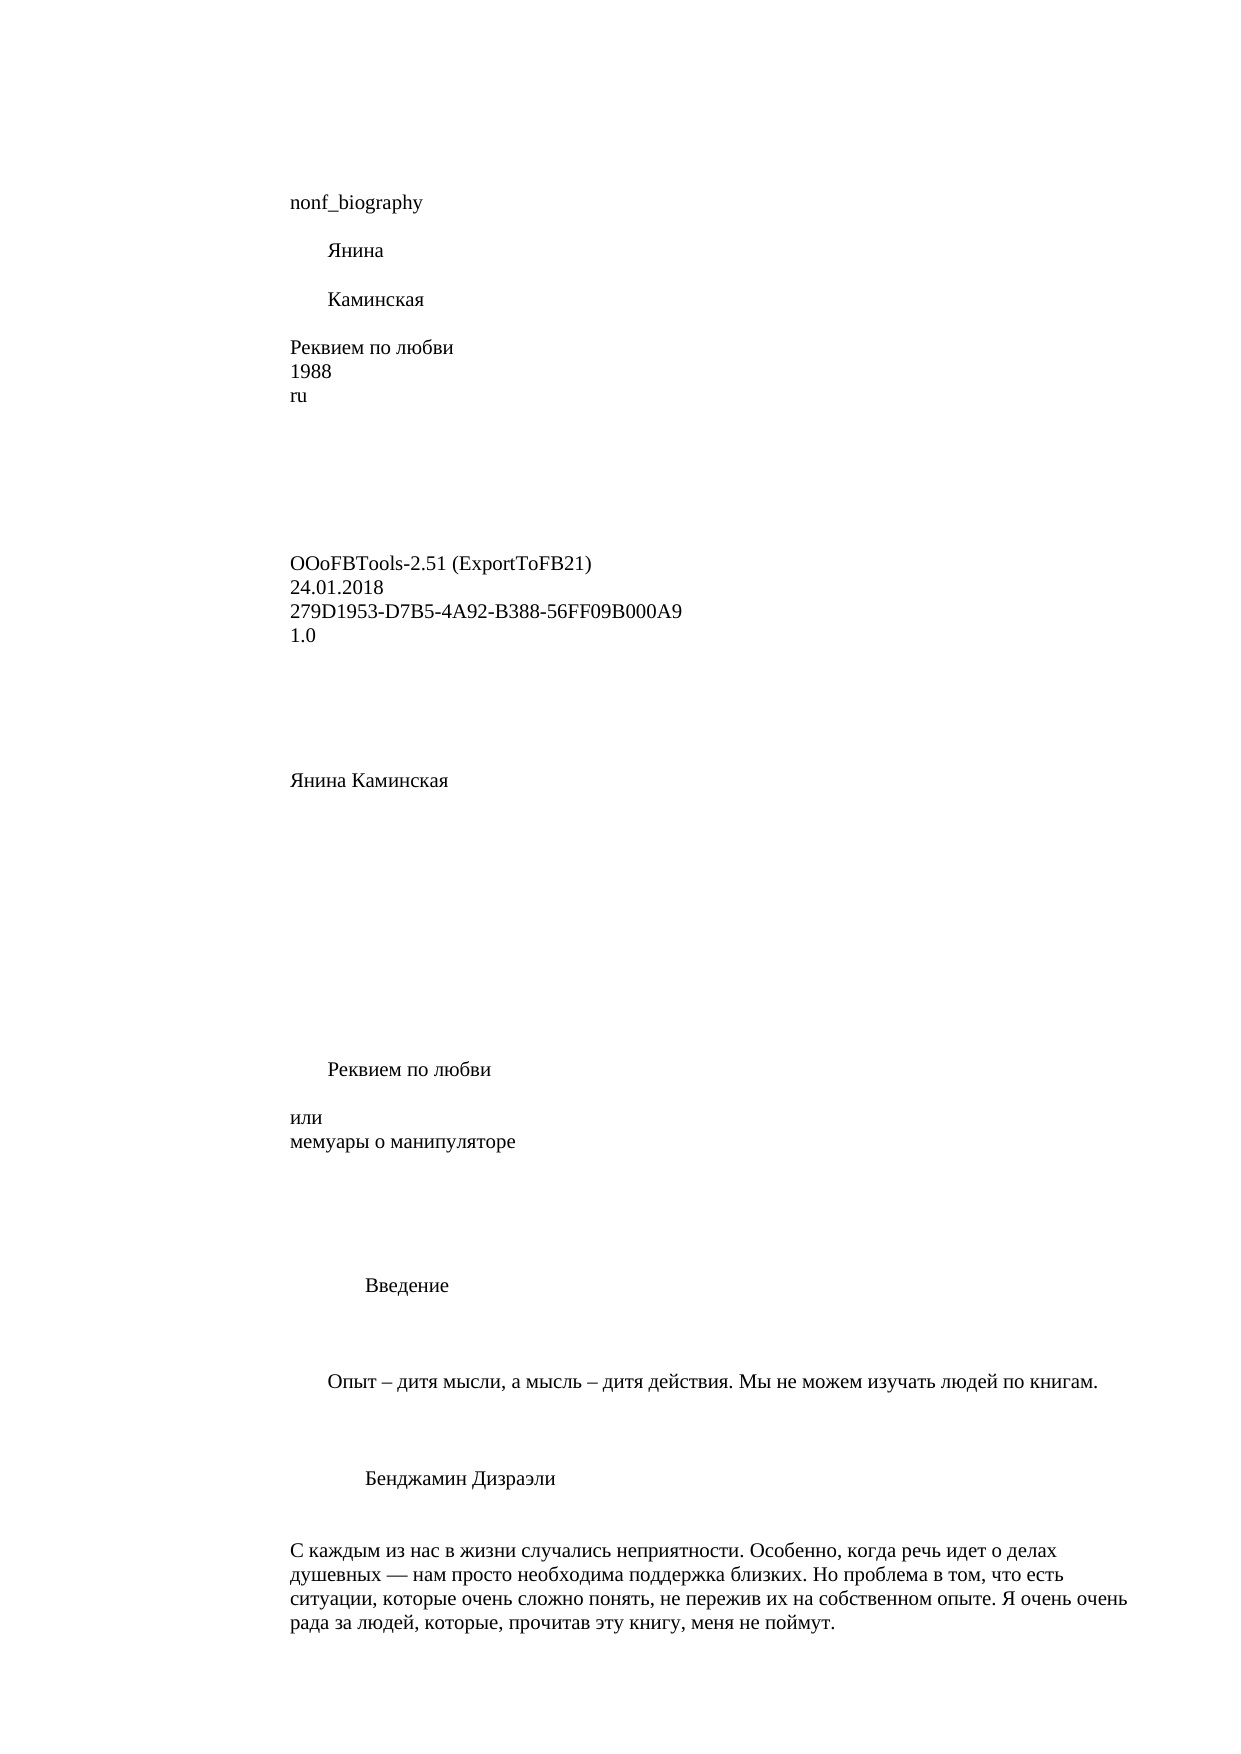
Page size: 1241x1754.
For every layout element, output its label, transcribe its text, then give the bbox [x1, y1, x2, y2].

text 24.01.2018 [290, 575, 1152, 599]
text 1988 [290, 359, 1152, 383]
text Янина [327, 238, 1152, 262]
text мемуары о манипуляторе [290, 1129, 1152, 1153]
text С каждым из нас в жизни случались неприятности. Особенно, когда речь идет о делах душевных — нам просто необходима поддержка близких. Но проблема в том, что есть ситуации, которые очень сложно понять, не пережив их на собственном опыте. Я очень очень рада за людей, которые, прочитав эту книгу, меня не поймут. [290, 1538, 1152, 1634]
text 1.0 [290, 623, 1152, 647]
text 279D1953-D7B5-4A92-B388-56FF09B000A9 [290, 599, 1152, 623]
text Введение [365, 1273, 1152, 1297]
text Реквием по любви [290, 335, 1152, 359]
text ru [290, 383, 1152, 407]
text или [290, 1105, 1152, 1129]
text nonf_biography [290, 190, 1152, 214]
text Каминская [327, 287, 1152, 311]
text Бенджамин Дизраэли [365, 1466, 1152, 1490]
text Янина Каминская [290, 768, 1152, 792]
text OOoFBTools-2.51 (ExportToFB21) [290, 551, 1152, 575]
text Опыт – дитя мысли, а мысль – дитя действия. Мы не можем изучать людей по книгам. [327, 1369, 1152, 1393]
text Реквием по любви [327, 1057, 1152, 1081]
